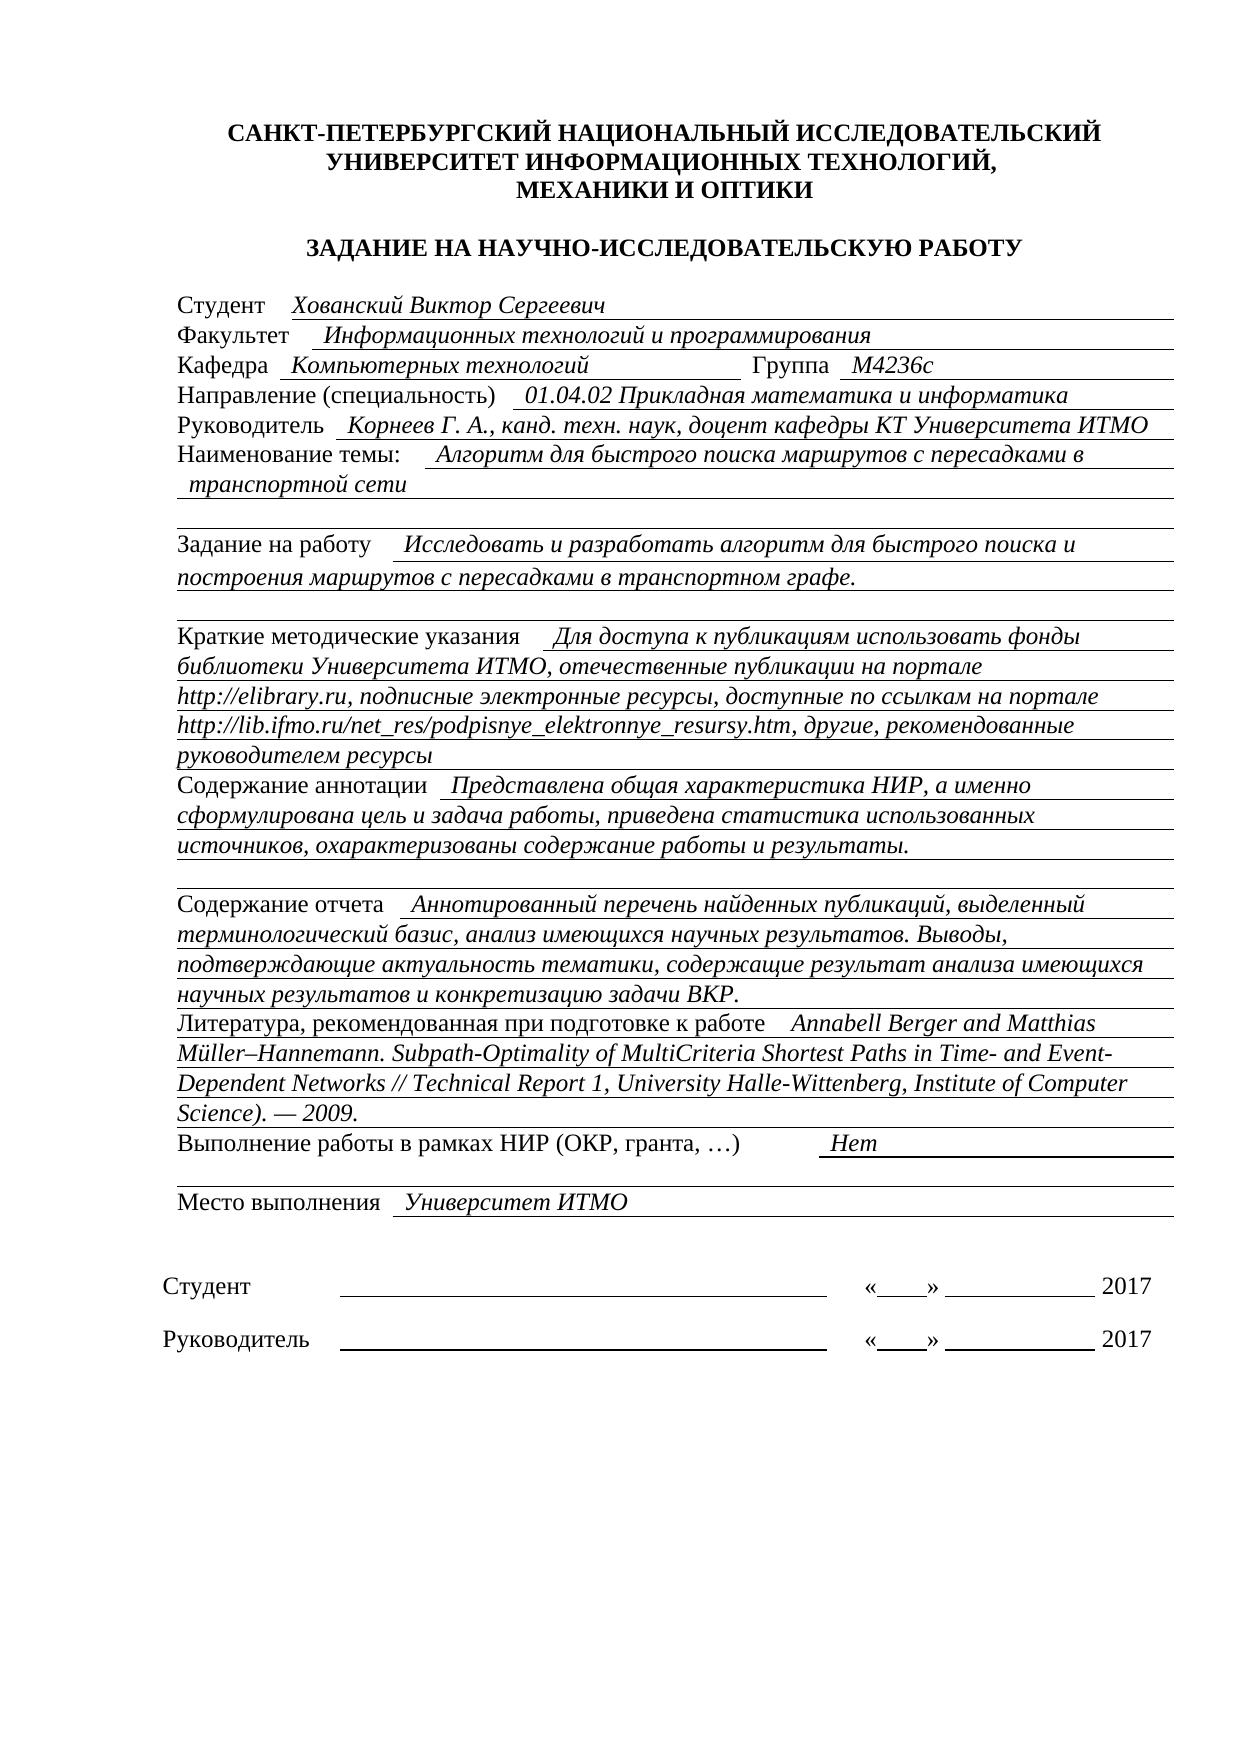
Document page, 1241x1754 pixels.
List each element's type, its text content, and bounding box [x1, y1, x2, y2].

table_cell Литература, рекомендованная при подготовке к работе [177, 1009, 780, 1037]
table_cell транспортной сети [177, 468, 1174, 498]
table_cell источников, охарактеризованы содержание работы и результаты. [177, 830, 1174, 858]
table_cell Руководитель [177, 409, 336, 438]
table_cell Место выполнения [177, 1187, 392, 1216]
table_cell Содержание аннотации [177, 770, 439, 799]
table_cell Краткие методические указания [177, 621, 543, 650]
table_cell [177, 499, 1174, 528]
table_cell Аннотированный перечень найденных публикаций, выделенный [400, 889, 1174, 918]
table_cell Müller–Hannemann. Subpath-Optimality of MultiCriteria Shortest Paths in Time- and Event- [177, 1038, 1174, 1067]
table_cell M4236c [840, 350, 1174, 379]
text Руководитель « » 2017 [162, 1324, 1152, 1353]
table_cell Университет ИТМО [393, 1187, 1174, 1216]
table_cell сформулирована цель и задача работы, приведена статистика использованных [177, 799, 1174, 829]
table_cell [177, 1156, 1174, 1186]
table_cell научных результатов и конкретизацию задачи ВКР. [177, 979, 1174, 1007]
table_cell Направление (специальность) [177, 379, 513, 409]
text Студент « » 2017 [162, 1271, 1152, 1299]
table_cell [177, 591, 1174, 620]
table_cell Для доступа к публикациям использовать фонды [543, 621, 1174, 650]
text Задание на НАУЧНО-ИССЛЕДОВАТЕЛЬСКУЮ РАБОТУ [177, 233, 1152, 262]
table_cell Annabell Berger and Matthias [780, 1009, 1174, 1037]
table_cell Информационных технологий и программирования [312, 320, 1174, 349]
table_cell [177, 1216, 1174, 1246]
table_cell Science). — 2009. [177, 1098, 1174, 1127]
table_cell Факультет [177, 319, 312, 349]
table_cell [177, 860, 1174, 888]
table_cell библиотеки Университета ИТМО, отечественные публикации на портале [177, 650, 1174, 680]
table_cell Выполнение работы в рамках НИР (ОКР, гранта, …) [177, 1128, 819, 1156]
table_cell Исследовать и разработать алгоритм для быстрого поиска и [393, 529, 1174, 561]
table_cell терминологический базис, анализ имеющихся научных результатов. Выводы, [177, 918, 1174, 948]
table_cell Кафедра [177, 349, 279, 379]
table_cell Алгоритм для быстрого поиска маршрутов с пересадками в [425, 440, 1174, 468]
table_cell Dependent Networks // Technical Report 1, University Halle-Wittenberg, Institute of Computer [177, 1068, 1174, 1097]
table_cell руководителем ресурсы [177, 740, 1174, 769]
table_cell Содержание отчета [177, 889, 400, 918]
table_cell http://lib.ifmo.ru/net_res/podpisnye_elektronnye_resursy.htm, другие, рекомендованные [177, 711, 1174, 739]
table_cell Представлена общая характеристика НИР, а именно [440, 770, 1174, 799]
table_cell подтверждающие актуальность тематики, содержащие результат анализа имеющихся [177, 949, 1174, 978]
table_cell http://elibrary.ru, подписные электронные ресурсы, доступные по ссылкам на портале [177, 681, 1174, 709]
table_cell Нет [819, 1128, 1174, 1156]
table_cell Группа [741, 350, 840, 379]
table_cell Корнеев Г. А., канд. техн. наук, доцент кафедры КТ Университета ИТМО [336, 409, 1174, 438]
table_cell Компьютерных технологий [280, 349, 741, 379]
table_header Студент [177, 291, 292, 319]
table_cell Наименование темы: [177, 439, 425, 468]
table_cell Задание на работу [177, 529, 392, 561]
table_cell 01.04.02 Прикладная математика и информатика [513, 379, 1174, 409]
table_cell построения маршрутов с пересадками в транспортном графе. [177, 561, 1174, 590]
text САНКТ-ПЕТЕРБУРГСКИЙ НАЦИОНАЛЬНЫЙ ИССЛЕДОВАТЕЛЬСКИЙ УНИВЕРСИТЕТ ИНФОРМАЦИОННЫХ ТЕХНОЛОГИЙ, МЕХАНИКИ И ОПТИКИ [177, 118, 1152, 204]
table_header Хованский Виктор Сергеевич [292, 291, 1174, 319]
